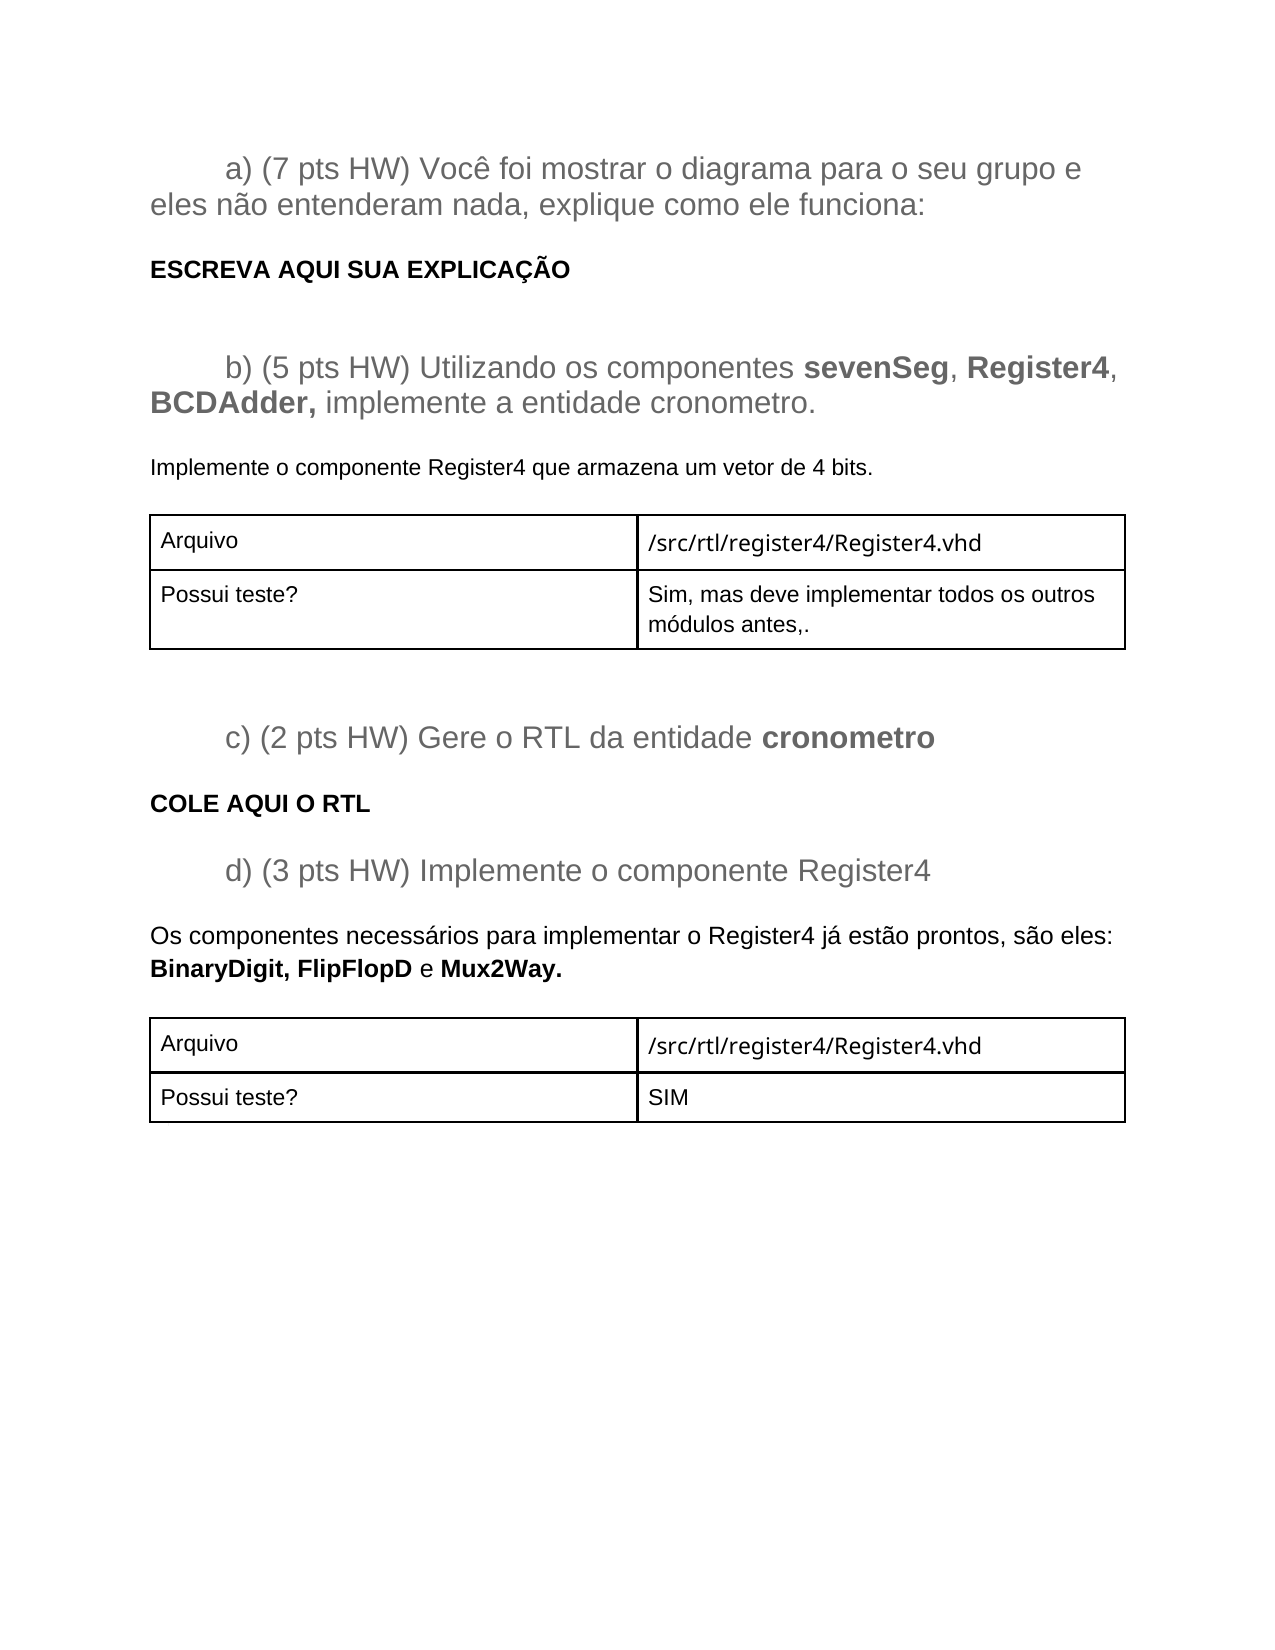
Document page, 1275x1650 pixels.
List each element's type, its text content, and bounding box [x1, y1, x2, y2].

text COLE AQUI O RTL [150, 788, 1125, 817]
text Os componentes necessários para implementar o Register4 já estão prontos, são eles: BinaryDigit, FlipFlopD e Mux2Way. [150, 921, 1125, 983]
text Implemente o componente Register4 que armazena um vetor de 4 bits. [150, 454, 1125, 480]
subtitle c) (2 pts HW) Gere o RTL da entidade cronometro [150, 719, 1125, 755]
table_header /src/rtl/register4/Register4.vhd [639, 516, 1124, 568]
subtitle d) (3 pts HW) Implemente o componente Register4 [150, 852, 1125, 888]
table_cell Sim, mas deve implementar todos os outros módulos antes,. [639, 571, 1124, 648]
table_header Arquivo [151, 1019, 636, 1071]
table_header /src/rtl/register4/Register4.vhd [639, 1019, 1124, 1071]
table_cell SIM [639, 1074, 1124, 1121]
table_cell Possui teste? [151, 1074, 636, 1121]
table_cell Possui teste? [151, 571, 636, 648]
subtitle a) (7 pts HW) Você foi mostrar o diagrama para o seu grupo e eles não entenderam nada, explique como ele funciona: [150, 150, 1125, 222]
text ESCREVA AQUI SUA EXPLICAÇÃO [150, 255, 1125, 284]
subtitle b) (5 pts HW) Utilizando os componentes sevenSeg, Register4, BCDAdder, implemente a entidade cronometro. [150, 349, 1125, 421]
table_header Arquivo [151, 516, 636, 568]
